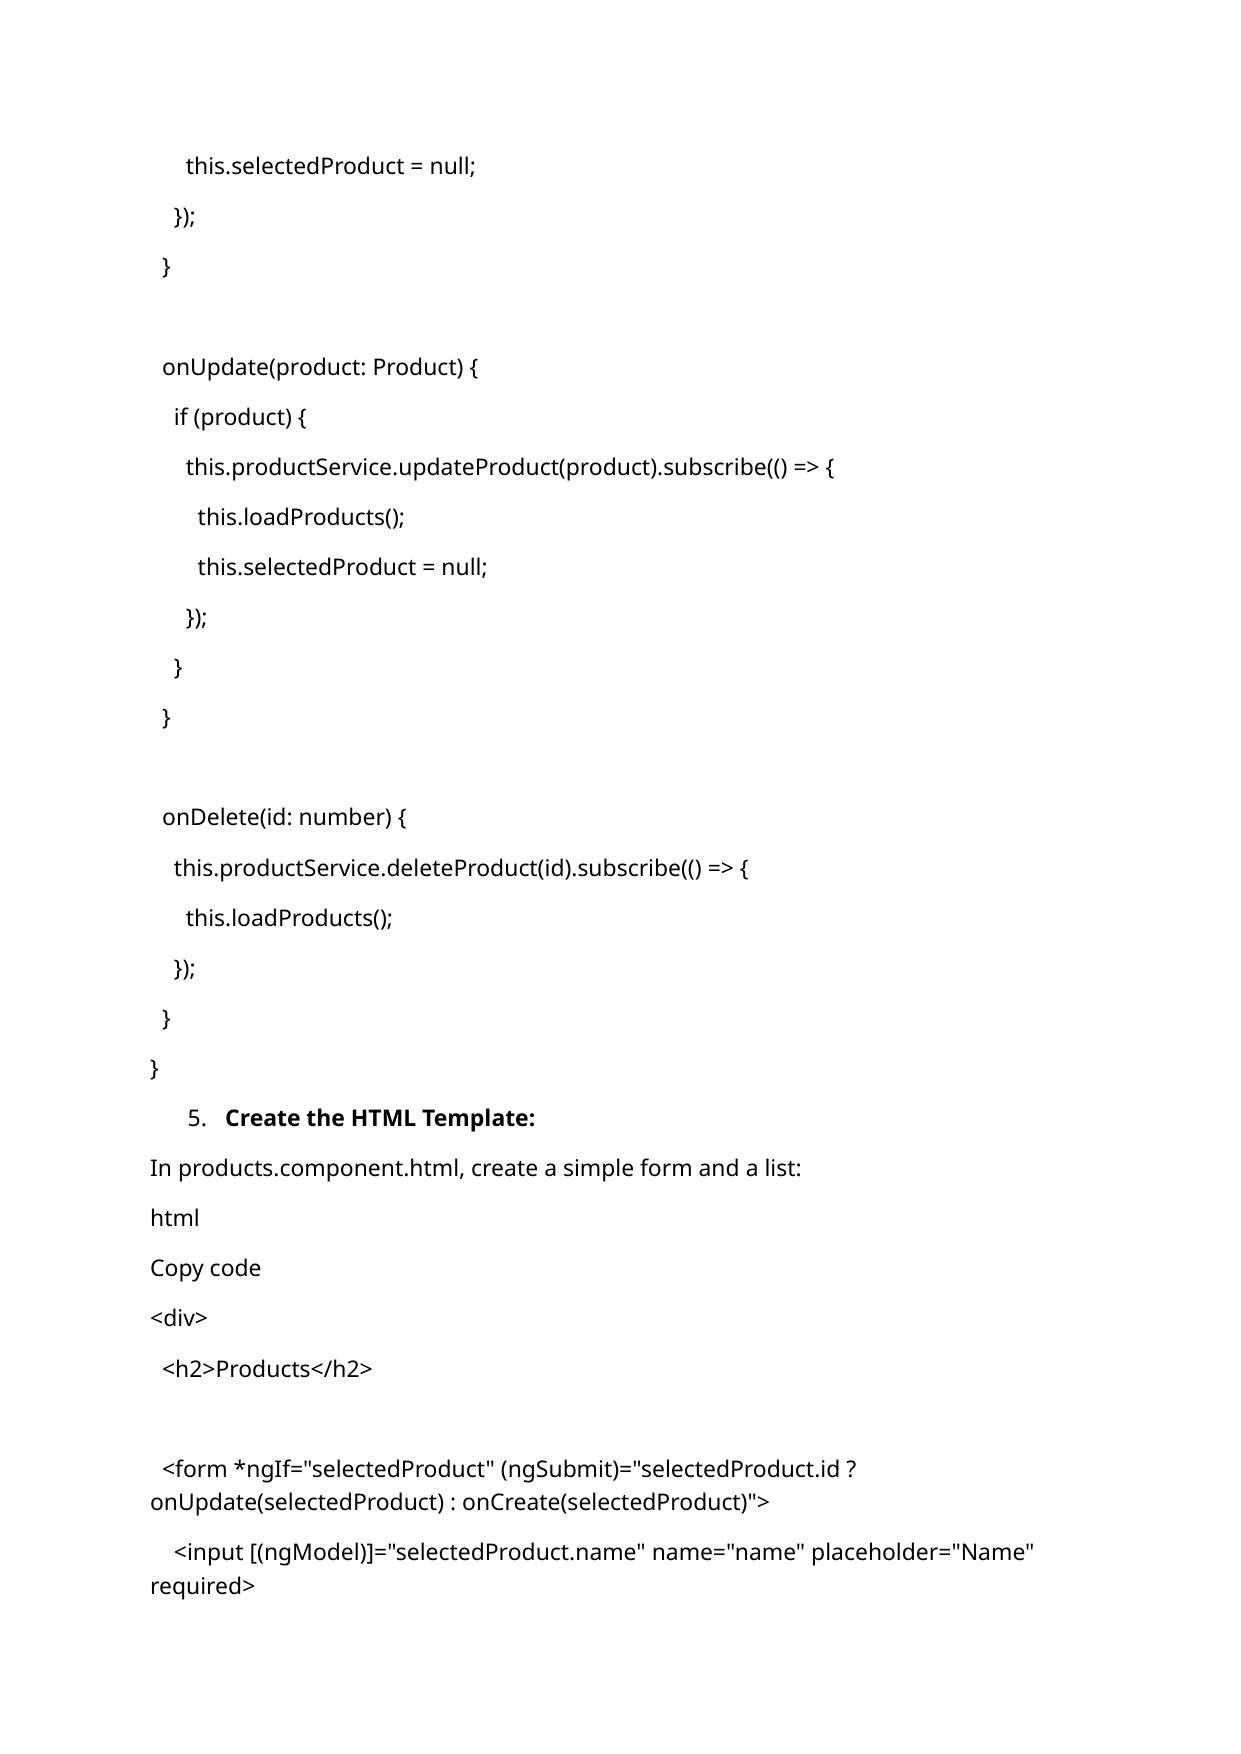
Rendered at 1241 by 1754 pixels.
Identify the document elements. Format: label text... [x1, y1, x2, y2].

text this.loadProducts(); [150, 902, 1090, 933]
text <input [(ngModel)]="selectedProduct.name" name="name" placeholder="Name" required> [150, 1536, 1090, 1601]
text <div> [150, 1302, 1090, 1334]
text onDelete(id: number) { [150, 801, 1090, 833]
text } [150, 701, 1090, 732]
list Create the HTML Template: [187, 1102, 1090, 1133]
text this.selectedProduct = null; [150, 150, 1090, 181]
text }); [150, 952, 1090, 983]
text this.productService.updateProduct(product).subscribe(() => { [150, 451, 1090, 482]
text } [150, 651, 1090, 682]
text html [150, 1202, 1090, 1233]
text } [150, 1002, 1090, 1033]
text } [150, 250, 1090, 281]
text onUpdate(product: Product) { [150, 350, 1090, 382]
text if (product) { [150, 401, 1090, 432]
text this.productService.deleteProduct(id).subscribe(() => { [150, 851, 1090, 883]
text }); [150, 200, 1090, 231]
text Copy code [150, 1252, 1090, 1283]
text <h2>Products</h2> [150, 1352, 1090, 1384]
text In products.component.html, create a simple form and a list: [150, 1152, 1090, 1183]
text } [150, 1052, 1090, 1083]
text <form *ngIf="selectedProduct" (ngSubmit)="selectedProduct.id ? onUpdate(selectedProduct) : onCreate(selectedProduct)"> [150, 1453, 1090, 1517]
text this.loadProducts(); [150, 501, 1090, 532]
text }); [150, 601, 1090, 632]
text this.selectedProduct = null; [150, 551, 1090, 582]
